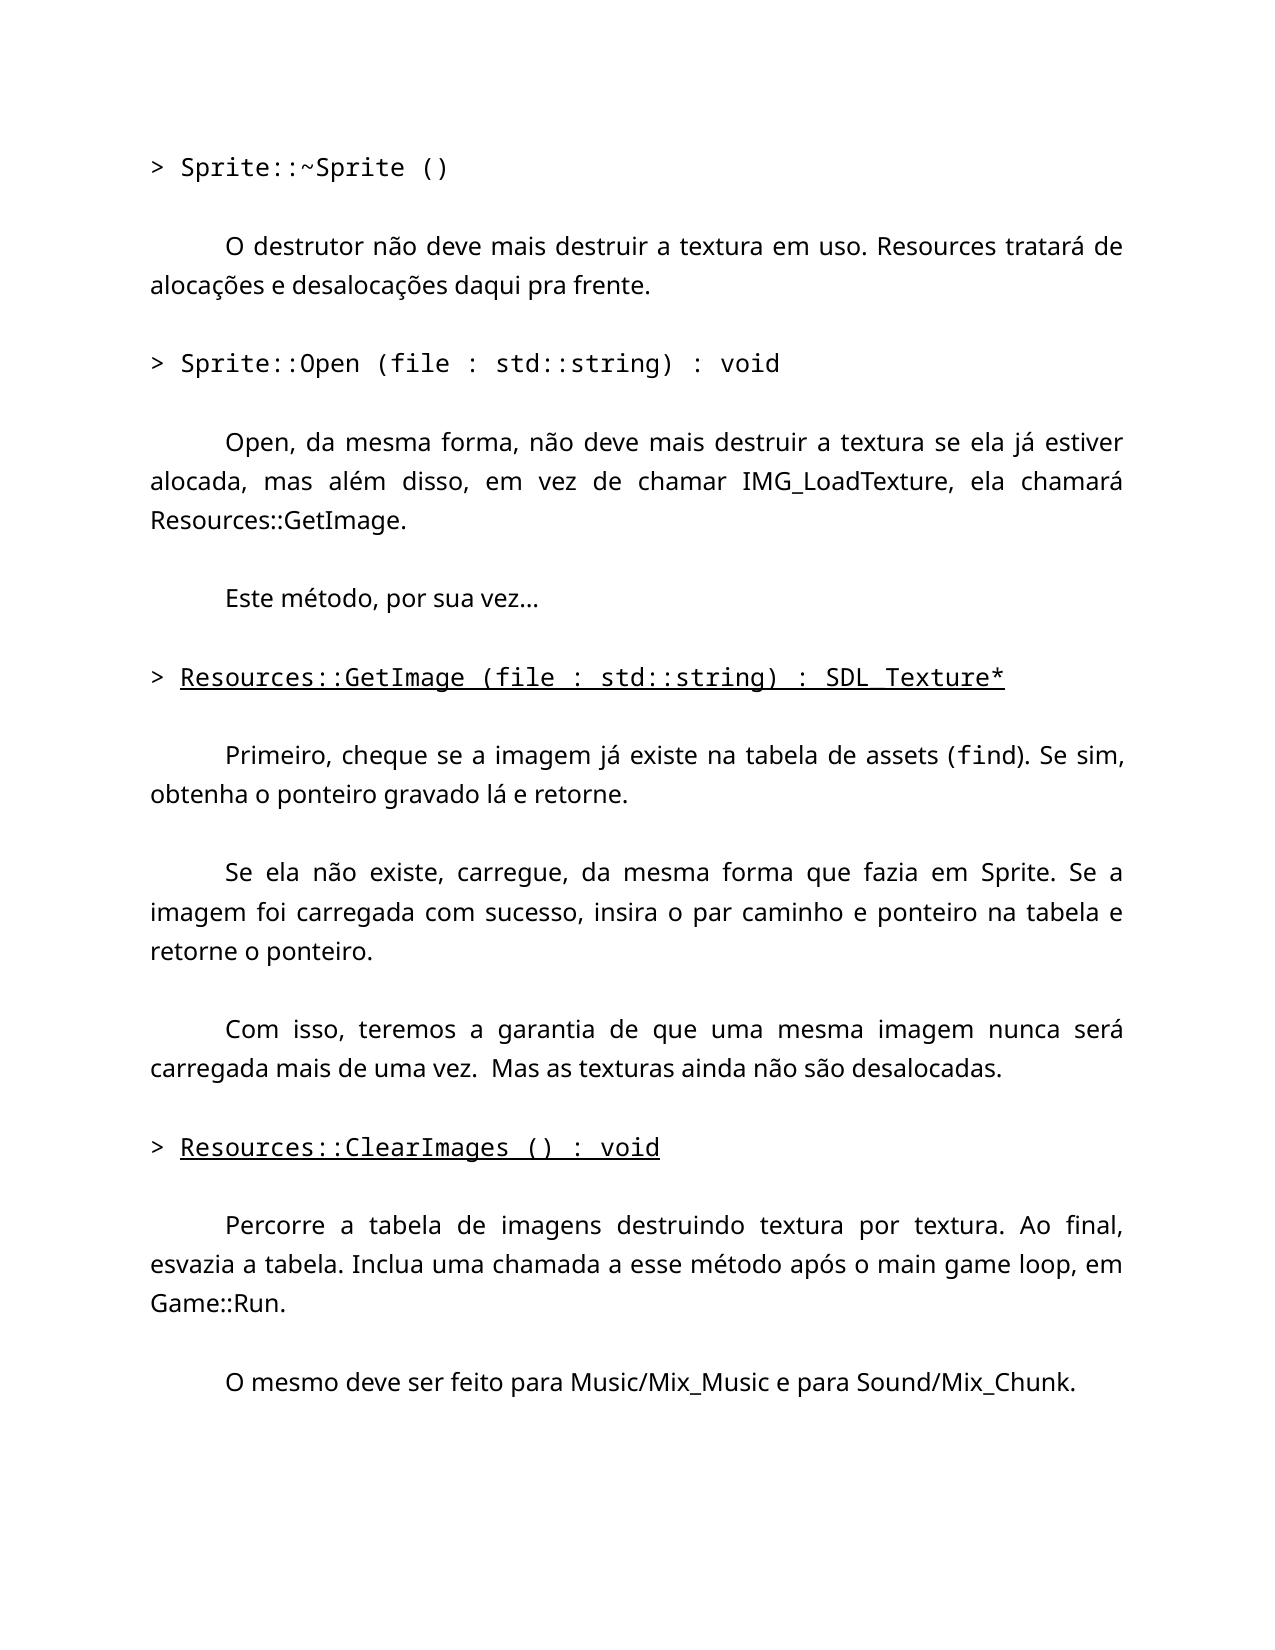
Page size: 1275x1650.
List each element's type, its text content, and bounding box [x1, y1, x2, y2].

text > Sprite::~Sprite () [150, 150, 1125, 184]
text Percorre a tabela de imagens destruindo textura por textura. Ao final, esvazia a tabela. Inclua uma chamada a esse método após o main game loop, em Game::Run. [150, 1207, 1125, 1320]
text O destrutor não deve mais destruir a textura em uso. Resources tratará de alocações e desalocações daqui pra frente. [150, 228, 1125, 302]
text Primeiro, cheque se a imagem já existe na tabela de assets (find). Se sim, obtenha o ponteiro gravado lá e retorne. [150, 737, 1125, 811]
text Este método, por sua vez… [150, 581, 1125, 615]
text > Resources::ClearImages () : void [150, 1129, 1125, 1163]
text > Sprite::Open (file : std::string) : void [150, 346, 1125, 380]
text Se ela não existe, carregue, da mesma forma que fazia em Sprite. Se a imagem foi carregada com sucesso, insira o par caminho e ponteiro na tabela e retorne o ponteiro. [150, 855, 1125, 967]
text > Resources::GetImage (file : std::string) : SDL_Texture* [150, 659, 1125, 693]
text O mesmo deve ser feito para Music/Mix_Music e para Sound/Mix_Chunk. [150, 1364, 1125, 1398]
text Open, da mesma forma, não deve mais destruir a textura se ela já estiver alocada, mas além disso, em vez de chamar IMG_LoadTexture, ela chamará Resources::GetImage. [150, 424, 1125, 537]
text Com isso, teremos a garantia de que uma mesma imagem nunca será carregada mais de uma vez. Mas as texturas ainda não são desalocadas. [150, 1012, 1125, 1085]
